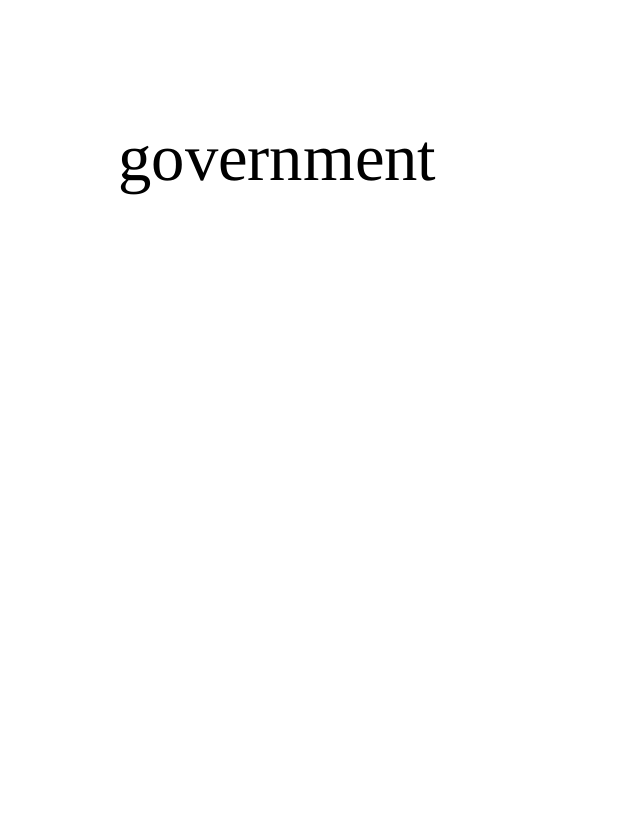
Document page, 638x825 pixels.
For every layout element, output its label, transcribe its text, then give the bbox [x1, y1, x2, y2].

text government [118, 118, 519, 195]
